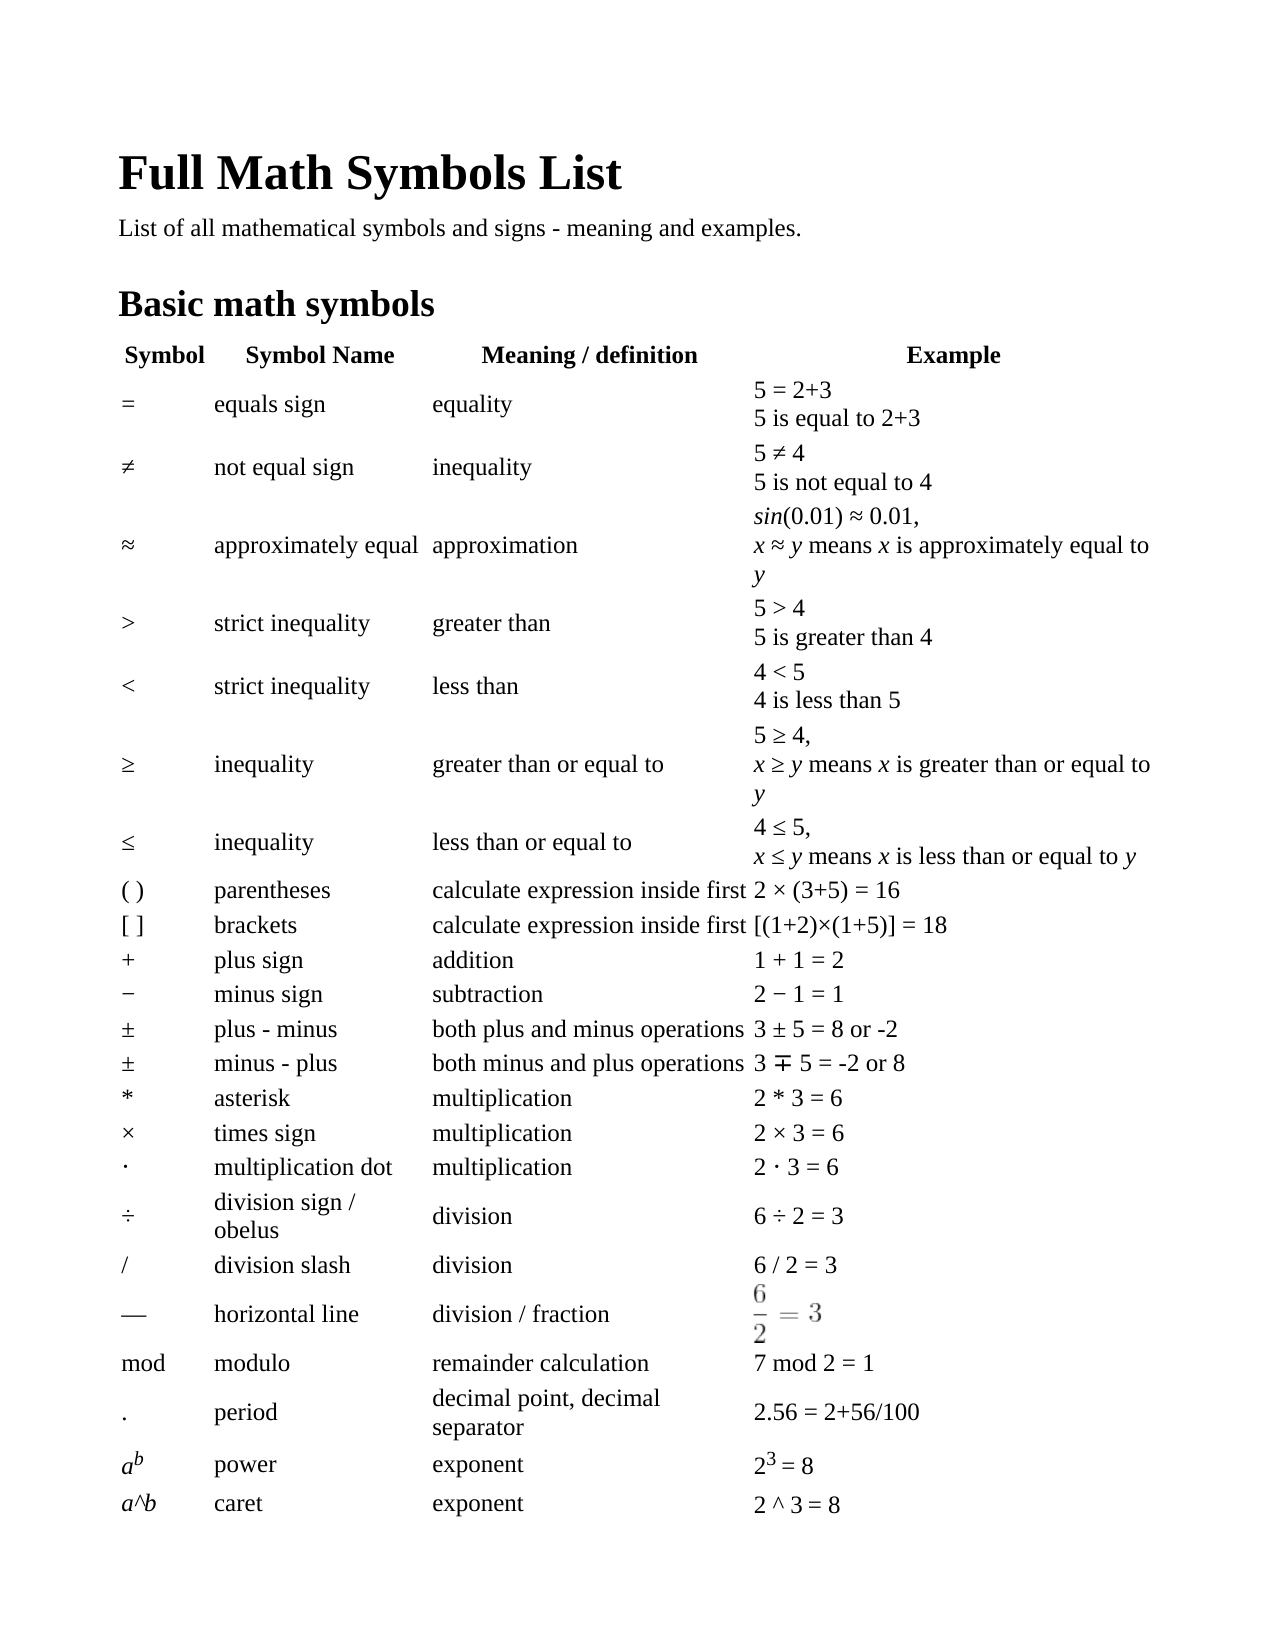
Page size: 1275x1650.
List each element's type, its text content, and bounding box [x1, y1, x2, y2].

table_cell ≥ [118, 717, 211, 809]
table_cell period [211, 1380, 429, 1443]
table_cell minus sign [211, 976, 429, 1011]
table_header Symbol Name [211, 337, 429, 372]
subtitle Basic math symbols [118, 282, 1157, 325]
table_cell 4 ≤ 5, x ≤ y means x is less than or equal to y [751, 809, 1157, 873]
table_cell brackets [211, 907, 429, 942]
text List of all mathematical symbols and signs - meaning and examples. [118, 213, 1157, 242]
table_cell 5 ≠ 4 5 is not equal to 4 [751, 435, 1157, 498]
table_cell 23 = 8 [751, 1443, 1157, 1483]
table_cell parentheses [211, 873, 429, 907]
table_cell 2 ⋅ 3 = 6 [751, 1149, 1157, 1184]
table_cell 3 ∓ 5 = -2 or 8 [751, 1046, 1157, 1080]
table_cell ( ) [118, 873, 211, 907]
table_cell exponent [429, 1443, 751, 1483]
table_cell 2.56 = 2+56/100 [751, 1380, 1157, 1443]
table_cell — [118, 1282, 211, 1345]
table_cell 5 = 2+3 5 is equal to 2+3 [751, 372, 1157, 435]
table_cell multiplication [429, 1080, 751, 1115]
table_cell [ ] [118, 907, 211, 942]
table_cell ≈ [118, 499, 211, 591]
picture [753, 1284, 823, 1343]
table_cell 2 ^ 3 = 8 [751, 1483, 1157, 1522]
table_cell / [118, 1247, 211, 1282]
table_cell calculate expression inside first [429, 873, 751, 907]
table_cell greater than [429, 591, 751, 654]
table_cell decimal point, decimal separator [429, 1380, 751, 1443]
table_cell 4 < 5 4 is less than 5 [751, 654, 1157, 717]
table_cell not equal sign [211, 435, 429, 498]
table_cell ± [118, 1011, 211, 1046]
table_cell remainder calculation [429, 1345, 751, 1380]
table_cell plus - minus [211, 1011, 429, 1046]
table_cell [751, 1282, 1157, 1345]
table_header Meaning / definition [429, 337, 751, 372]
table_cell approximation [429, 499, 751, 591]
table_cell 6 / 2 = 3 [751, 1247, 1157, 1282]
table_cell 2 × 3 = 6 [751, 1115, 1157, 1149]
table_cell multiplication [429, 1115, 751, 1149]
table_cell inequality [429, 435, 751, 498]
table_cell times sign [211, 1115, 429, 1149]
table_cell division sign / obelus [211, 1184, 429, 1247]
table_cell minus - plus [211, 1046, 429, 1080]
table_cell 2 − 1 = 1 [751, 976, 1157, 1011]
table_cell division [429, 1184, 751, 1247]
table_cell ÷ [118, 1184, 211, 1247]
table_cell asterisk [211, 1080, 429, 1115]
table_cell + [118, 942, 211, 976]
table_cell less than [429, 654, 751, 717]
table_cell 2 * 3 = 6 [751, 1080, 1157, 1115]
table_cell < [118, 654, 211, 717]
table_cell strict inequality [211, 591, 429, 654]
table_cell approximately equal [211, 499, 429, 591]
table_cell addition [429, 942, 751, 976]
table_cell equals sign [211, 372, 429, 435]
table_cell 7 mod 2 = 1 [751, 1345, 1157, 1380]
table_cell equality [429, 372, 751, 435]
table_cell multiplication [429, 1149, 751, 1184]
subtitle Full Math Symbols List [118, 143, 1157, 201]
table_cell division / fraction [429, 1282, 751, 1345]
table_cell 6 ÷ 2 = 3 [751, 1184, 1157, 1247]
table_cell 3 ± 5 = 8 or -2 [751, 1011, 1157, 1046]
table_cell exponent [429, 1483, 751, 1522]
table_cell ± [118, 1046, 211, 1080]
table_cell multiplication dot [211, 1149, 429, 1184]
table_cell sin(0.01) ≈ 0.01, x ≈ y means x is approximately equal to y [751, 499, 1157, 591]
table_cell strict inequality [211, 654, 429, 717]
table_cell − [118, 976, 211, 1011]
table_cell less than or equal to [429, 809, 751, 873]
table_cell subtraction [429, 976, 751, 1011]
table_cell inequality [211, 717, 429, 809]
table_cell power [211, 1443, 429, 1483]
table_cell = [118, 372, 211, 435]
table_cell division slash [211, 1247, 429, 1282]
table_cell calculate expression inside first [429, 907, 751, 942]
table_cell mod [118, 1345, 211, 1380]
table_cell > [118, 591, 211, 654]
table_cell 1 + 1 = 2 [751, 942, 1157, 976]
table_header Symbol [118, 337, 211, 372]
table_cell [(1+2)×(1+5)] = 18 [751, 907, 1157, 942]
table_cell ab [118, 1443, 211, 1483]
table_cell inequality [211, 809, 429, 873]
table_cell modulo [211, 1345, 429, 1380]
table_cell 5 ≥ 4, x ≥ y means x is greater than or equal to y [751, 717, 1157, 809]
table_cell ≤ [118, 809, 211, 873]
table_cell plus sign [211, 942, 429, 976]
table_cell both minus and plus operations [429, 1046, 751, 1080]
table_header Example [751, 337, 1157, 372]
table_cell caret [211, 1483, 429, 1522]
table_cell × [118, 1115, 211, 1149]
table_cell 2 × (3+5) = 16 [751, 873, 1157, 907]
table_cell ≠ [118, 435, 211, 498]
table_cell greater than or equal to [429, 717, 751, 809]
table_cell * [118, 1080, 211, 1115]
table_cell 5 > 4 5 is greater than 4 [751, 591, 1157, 654]
table_cell both plus and minus operations [429, 1011, 751, 1046]
table_cell . [118, 1380, 211, 1443]
table_cell a^b [118, 1483, 211, 1522]
table_cell division [429, 1247, 751, 1282]
table_cell ⋅ [118, 1149, 211, 1184]
table_cell horizontal line [211, 1282, 429, 1345]
